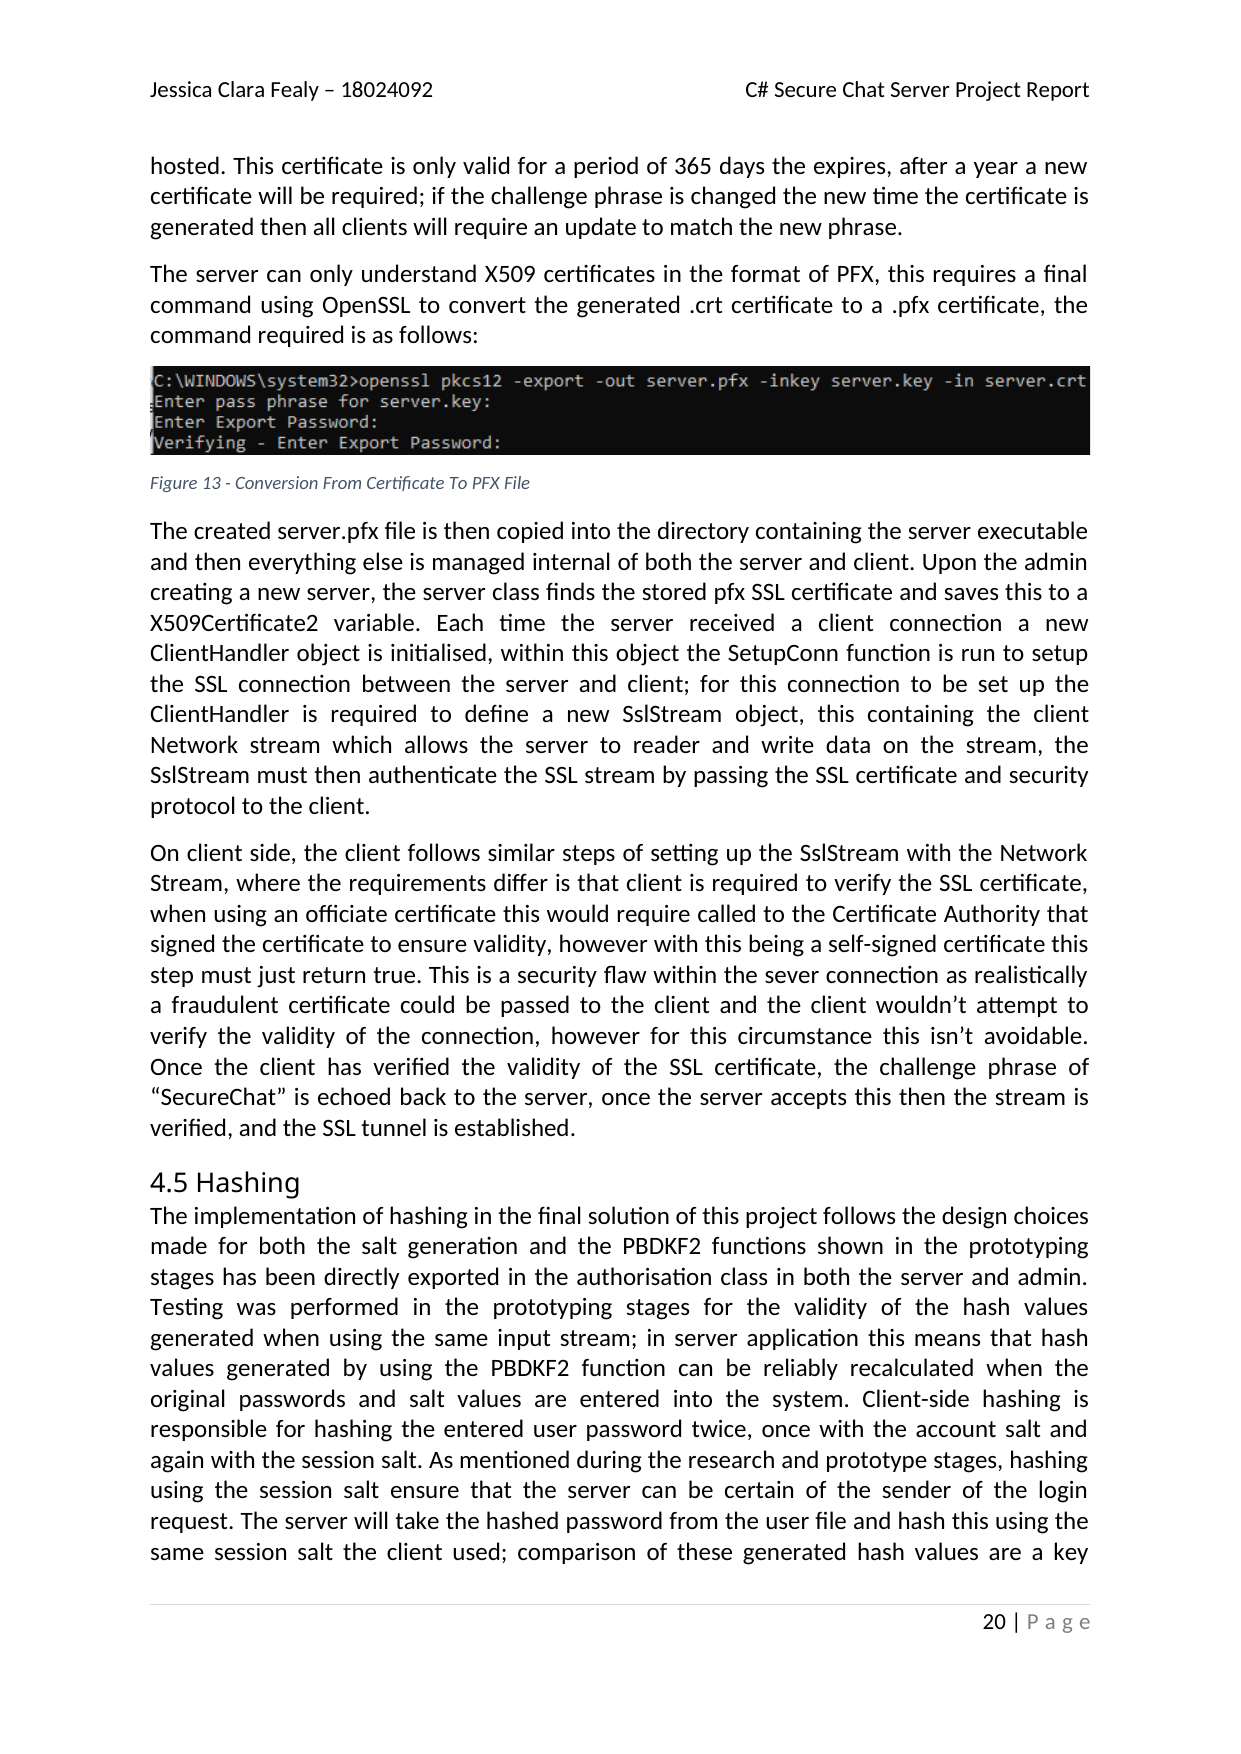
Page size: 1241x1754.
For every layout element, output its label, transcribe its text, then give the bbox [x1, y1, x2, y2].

text hosted. This certificate is only valid for a period of 365 days the expires, after a year a new certificate will be required; if the challenge phrase is changed the new time the certificate is generated then all clients will require an update to match the new phrase. [150, 150, 1090, 242]
text Figure 13 - Conversion From Certificate To PFX File [150, 471, 1090, 494]
text On client side, the client follows similar steps of setting up the SslStream with the Network Stream, where the requirements differ is that client is required to verify the SSL certificate, when using an officiate certificate this would require called to the Certificate Authority that signed the certificate to ensure validity, however with this being a self-signed certificate this step must just return true. This is a security flaw within the sever connection as realistically a fraudulent certificate could be passed to the client and the client wouldn’t attempt to verify the validity of the connection, however for this circumstance this isn’t avoidable. Once the client has verified the validity of the SSL certificate, the challenge phrase of “SecureChat” is echoed back to the server, once the server accepts this then the stream is verified, and the SSL tunnel is established. [150, 837, 1090, 1142]
text The created server.pfx file is then copied into the directory containing the server executable and then everything else is managed internal of both the server and client. Upon the admin creating a new server, the server class finds the stored pfx SSL certificate and saves this to a X509Certificate2 variable. Each time the server received a client connection a new ClientHandler object is initialised, within this object the SetupConn function is run to setup the SSL connection between the server and client; for this connection to be set up the ClientHandler is required to define a new SslStream object, this containing the client Network stream which allows the server to reader and write data on the stream, the SslStream must then authenticate the SSL stream by passing the SSL certificate and security protocol to the client. [150, 515, 1090, 820]
subtitle 4.5 Hashing [150, 1163, 1090, 1200]
text The implementation of hashing in the final solution of this project follows the design choices made for both the salt generation and the PBDKF2 functions shown in the prototyping stages has been directly exported in the authorisation class in both the server and admin. Testing was performed in the prototyping stages for the validity of the hash values generated when using the same input stream; in server application this means that hash values generated by using the PBDKF2 function can be reliably recalculated when the original passwords and salt values are entered into the system. Client-side hashing is responsible for hashing the entered user password twice, once with the account salt and again with the session salt. As mentioned during the research and prototype stages, hashing using the session salt ensure that the server can be certain of the sender of the login request. The server will take the hashed password from the user file and hash this using the same session salt the client used; comparison of these generated hash values are a key [150, 1200, 1090, 1566]
text The server can only understand X509 certificates in the format of PFX, this requires a final command using OpenSSL to convert the generated .crt certificate to a .pfx certificate, the command required is as follows: [150, 258, 1090, 350]
